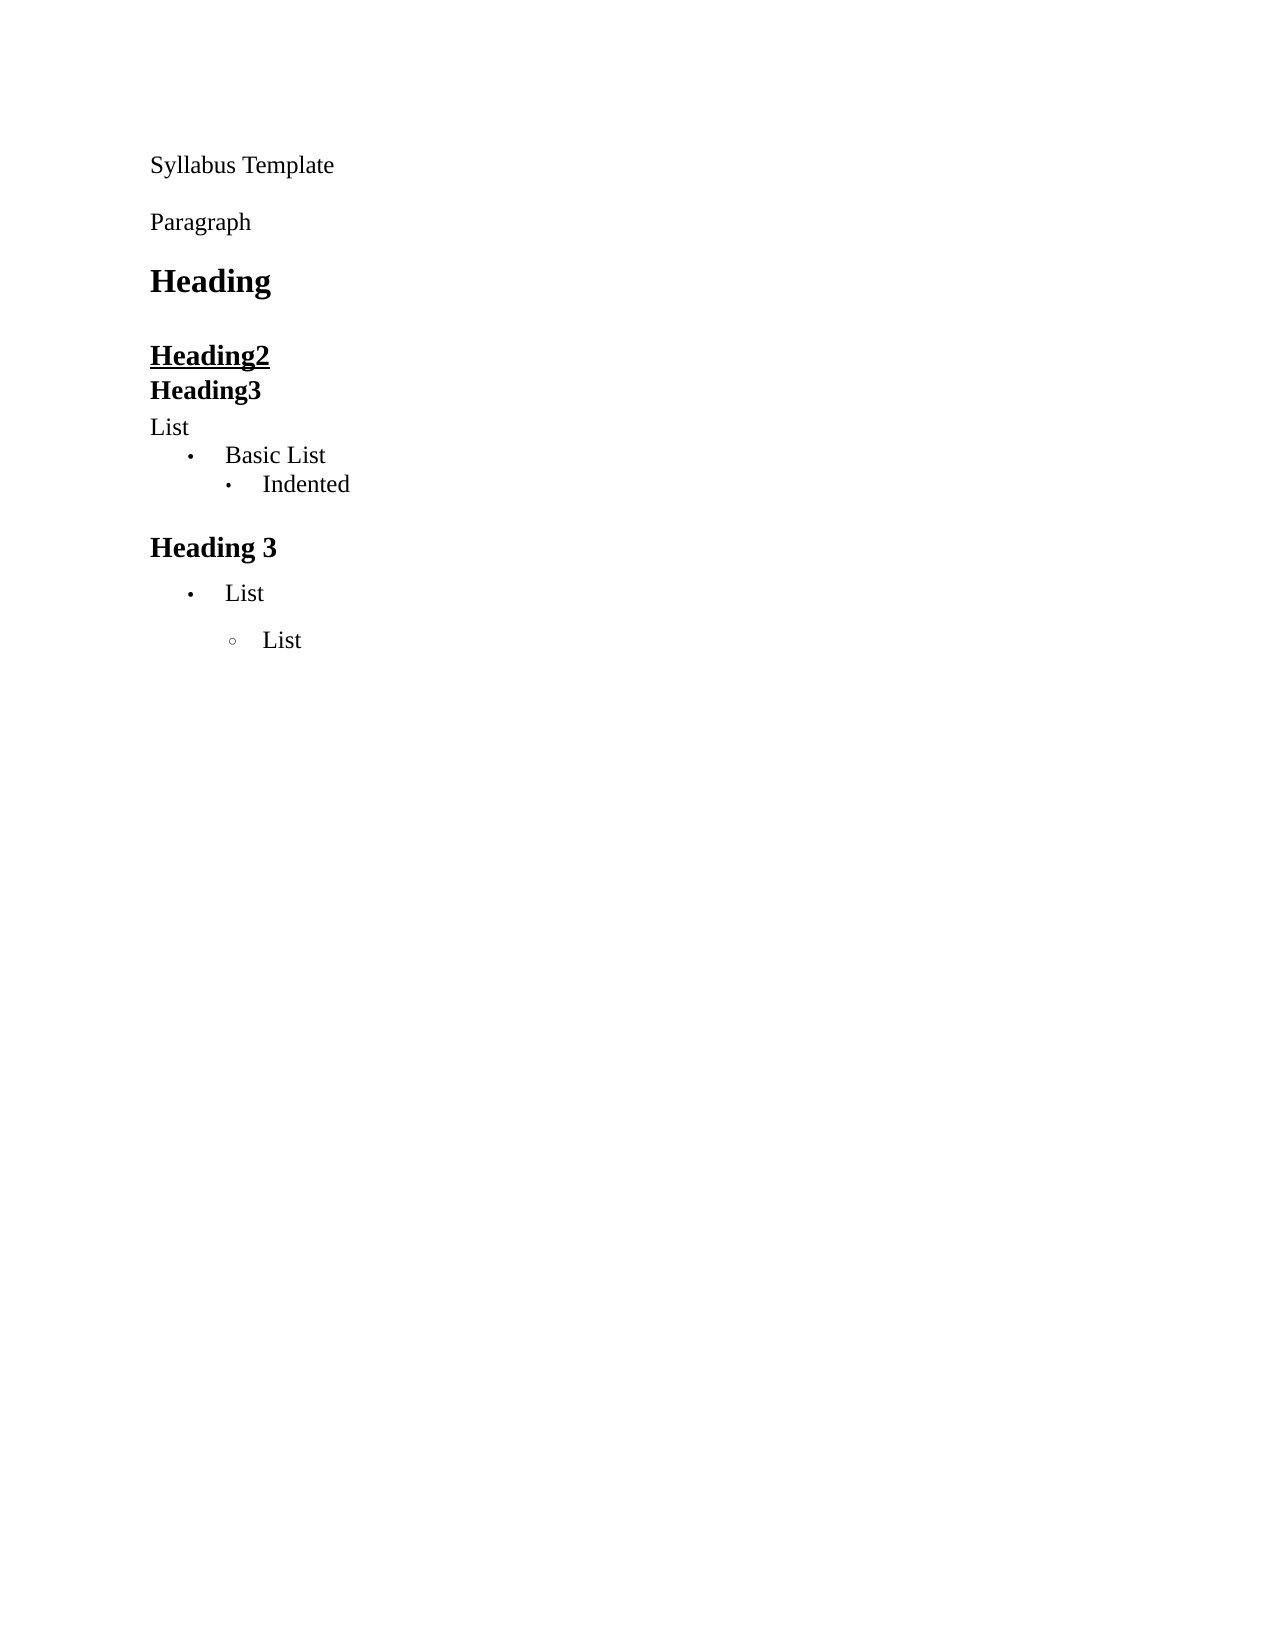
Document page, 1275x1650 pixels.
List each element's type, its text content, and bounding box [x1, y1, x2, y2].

list List [225, 625, 1125, 654]
list Indented [225, 469, 1125, 498]
list List [187, 578, 1125, 607]
text Paragraph [150, 207, 1125, 236]
subtitle Heading 3 [150, 530, 1125, 563]
subtitle Heading [150, 261, 1125, 300]
text Syllabus Template [150, 150, 1125, 179]
list Basic List [187, 440, 1125, 469]
subtitle Heading3 [150, 374, 1125, 406]
subtitle Heading2 [150, 338, 1125, 371]
text List [150, 412, 1125, 440]
